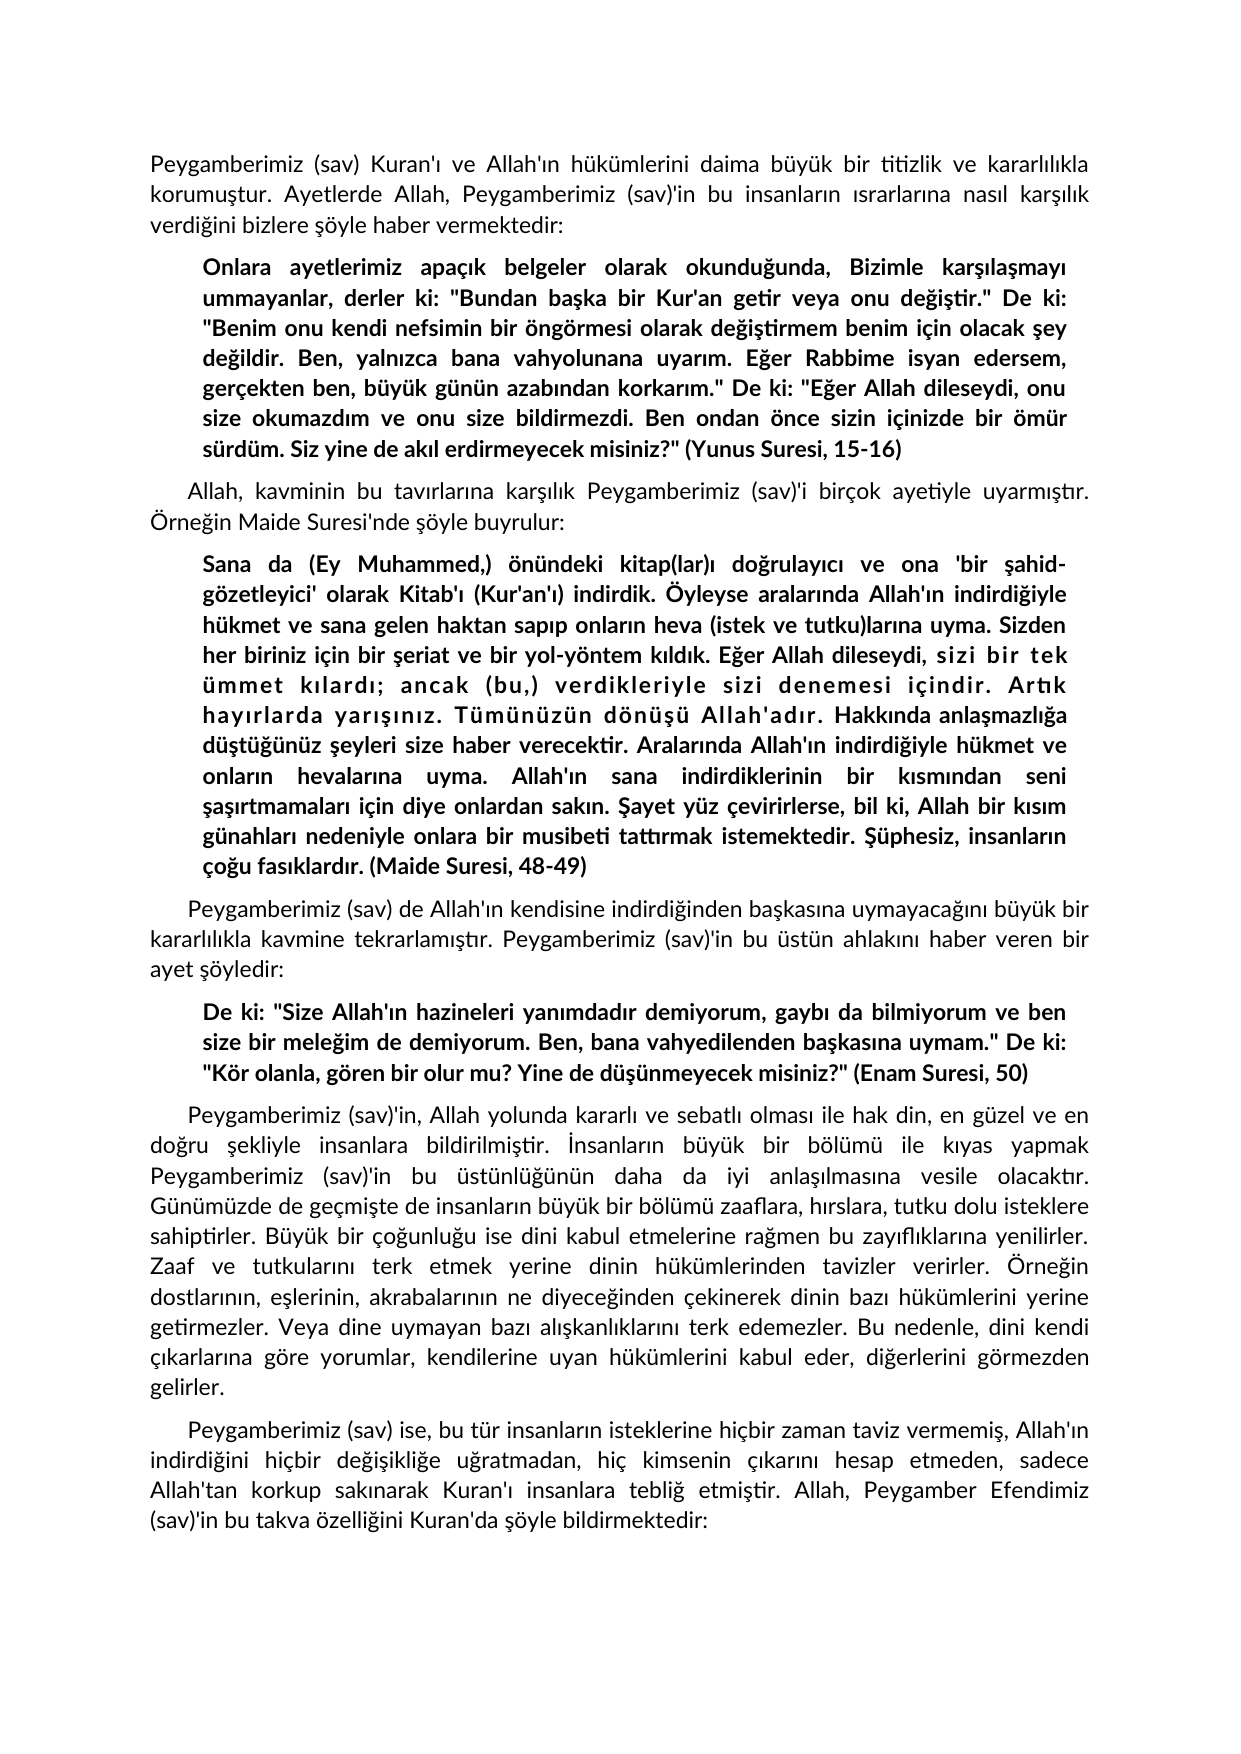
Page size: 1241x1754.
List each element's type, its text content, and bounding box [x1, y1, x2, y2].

text Peygamberimiz (sav) Kuran'ı ve Allah'ın hükümlerini daima büyük bir titizlik ve kararlılıkla korumuştur. Ayetlerde Allah, Peygamberimiz (sav)'in bu insanların ısrarlarına nasıl karşılık verdiğini bizlere şöyle haber vermektedir: [150, 150, 1090, 238]
text Peygamberimiz (sav)'in, Allah yolunda kararlı ve sebatlı olması ile hak din, en güzel ve en doğru şekliyle insanlara bildirilmiştir. İnsanların büyük bir bölümü ile kıyas yapmak Peygamberimiz (sav)'in bu üstünlüğünün daha da iyi anlaşılmasına vesile olacaktır. Günümüzde de geçmişte de insanların büyük bir bölümü zaaflara, hırslara, tutku dolu isteklere sahiptirler. Büyük bir çoğunluğu ise dini kabul etmelerine rağmen bu zayıflıklarına yenilirler. Zaaf ve tutkularını terk etmek yerine dinin hükümlerinden tavizler verirler. Örneğin dostlarının, eşlerinin, akrabalarının ne diyeceğinden çekinerek dinin bazı hükümlerini yerine getirmezler. Veya dine uymayan bazı alışkanlıklarını terk edemezler. Bu nedenle, dini kendi çıkarlarına göre yorumlar, kendilerine uyan hükümlerini kabul eder, diğerlerini görmezden gelirler. [150, 1101, 1090, 1400]
text Allah, kavminin bu tavırlarına karşılık Peygamberimiz (sav)'i birçok ayetiyle uyarmıştır. Örneğin Maide Suresi'nde şöyle buyrulur: [150, 477, 1090, 535]
text Peygamberimiz (sav) de Allah'ın kendisine indirdiğinden başkasına uymayacağını büyük bir kararlılıkla kavmine tekrarlamıştır. Peygamberimiz (sav)'in bu üstün ahlakını haber veren bir ayet şöyledir: [150, 895, 1090, 983]
text Sana da (Ey Muhammed,) önündeki kitap(lar)ı doğrulayıcı ve ona 'bir şahid-gözetleyici' olarak Kitab'ı (Kur'an'ı) indirdik. Öyleyse aralarında Allah'ın indirdiğiyle hükmet ve sana gelen haktan sapıp onların heva (istek ve tutku)larına uyma. Sizden her biriniz için bir şeriat ve bir yol-yöntem kıldık. Eğer Allah dileseydi, sizi bir tek ümmet kılardı; ancak (bu,) verdikleriyle sizi denemesi içindir. Artık hayırlarda yarışınız. Tümünüzün dönüşü Allah'adır. Hakkında anlaşmazlığa düştüğünüz şeyleri size haber verecektir. Aralarında Allah'ın indirdiğiyle hükmet ve onların hevalarına uyma. Allah'ın sana indirdiklerinin bir kısmından seni şaşırtmamaları için diye onlardan sakın. Şayet yüz çevirirlerse, bil ki, Allah bir kısım günahları nedeniyle onlara bir musibeti tattırmak istemektedir. Şüphesiz, insanların çoğu fasıklardır. (Maide Suresi, 48-49) [202, 550, 1068, 879]
text Peygamberimiz (sav) ise, bu tür insanların isteklerine hiçbir zaman taviz vermemiş, Allah'ın indirdiğini hiçbir değişikliğe uğratmadan, hiç kimsenin çıkarını hesap etmeden, sadece Allah'tan korkup sakınarak Kuran'ı insanlara tebliğ etmiştir. Allah, Peygamber Efendimiz (sav)'in bu takva özelliğini Kuran'da şöyle bildirmektedir: [150, 1416, 1090, 1534]
text De ki: "Size Allah'ın hazineleri yanımdadır demiyorum, gaybı da bilmiyorum ve ben size bir meleğim de demiyorum. Ben, bana vahyedilenden başkasına uymam." De ki: "Kör olanla, gören bir olur mu? Yine de düşünmeyecek misiniz?" (Enam Suresi, 50) [202, 998, 1068, 1086]
text Onlara ayetlerimiz apaçık belgeler olarak okunduğunda, Bizimle karşılaşmayı ummayanlar, derler ki: "Bundan başka bir Kur'an getir veya onu değiştir." De ki: "Benim onu kendi nefsimin bir öngörmesi olarak değiştirmem benim için olacak şey değildir. Ben, yalnızca bana vahyolunana uyarım. Eğer Rabbime isyan edersem, gerçekten ben, büyük günün azabından korkarım." De ki: "Eğer Allah dileseydi, onu size okumazdım ve onu size bildirmezdi. Ben ondan önce sizin içinizde bir ömür sürdüm. Siz yine de akıl erdirmeyecek misiniz?" (Yunus Suresi, 15-16) [202, 253, 1068, 462]
